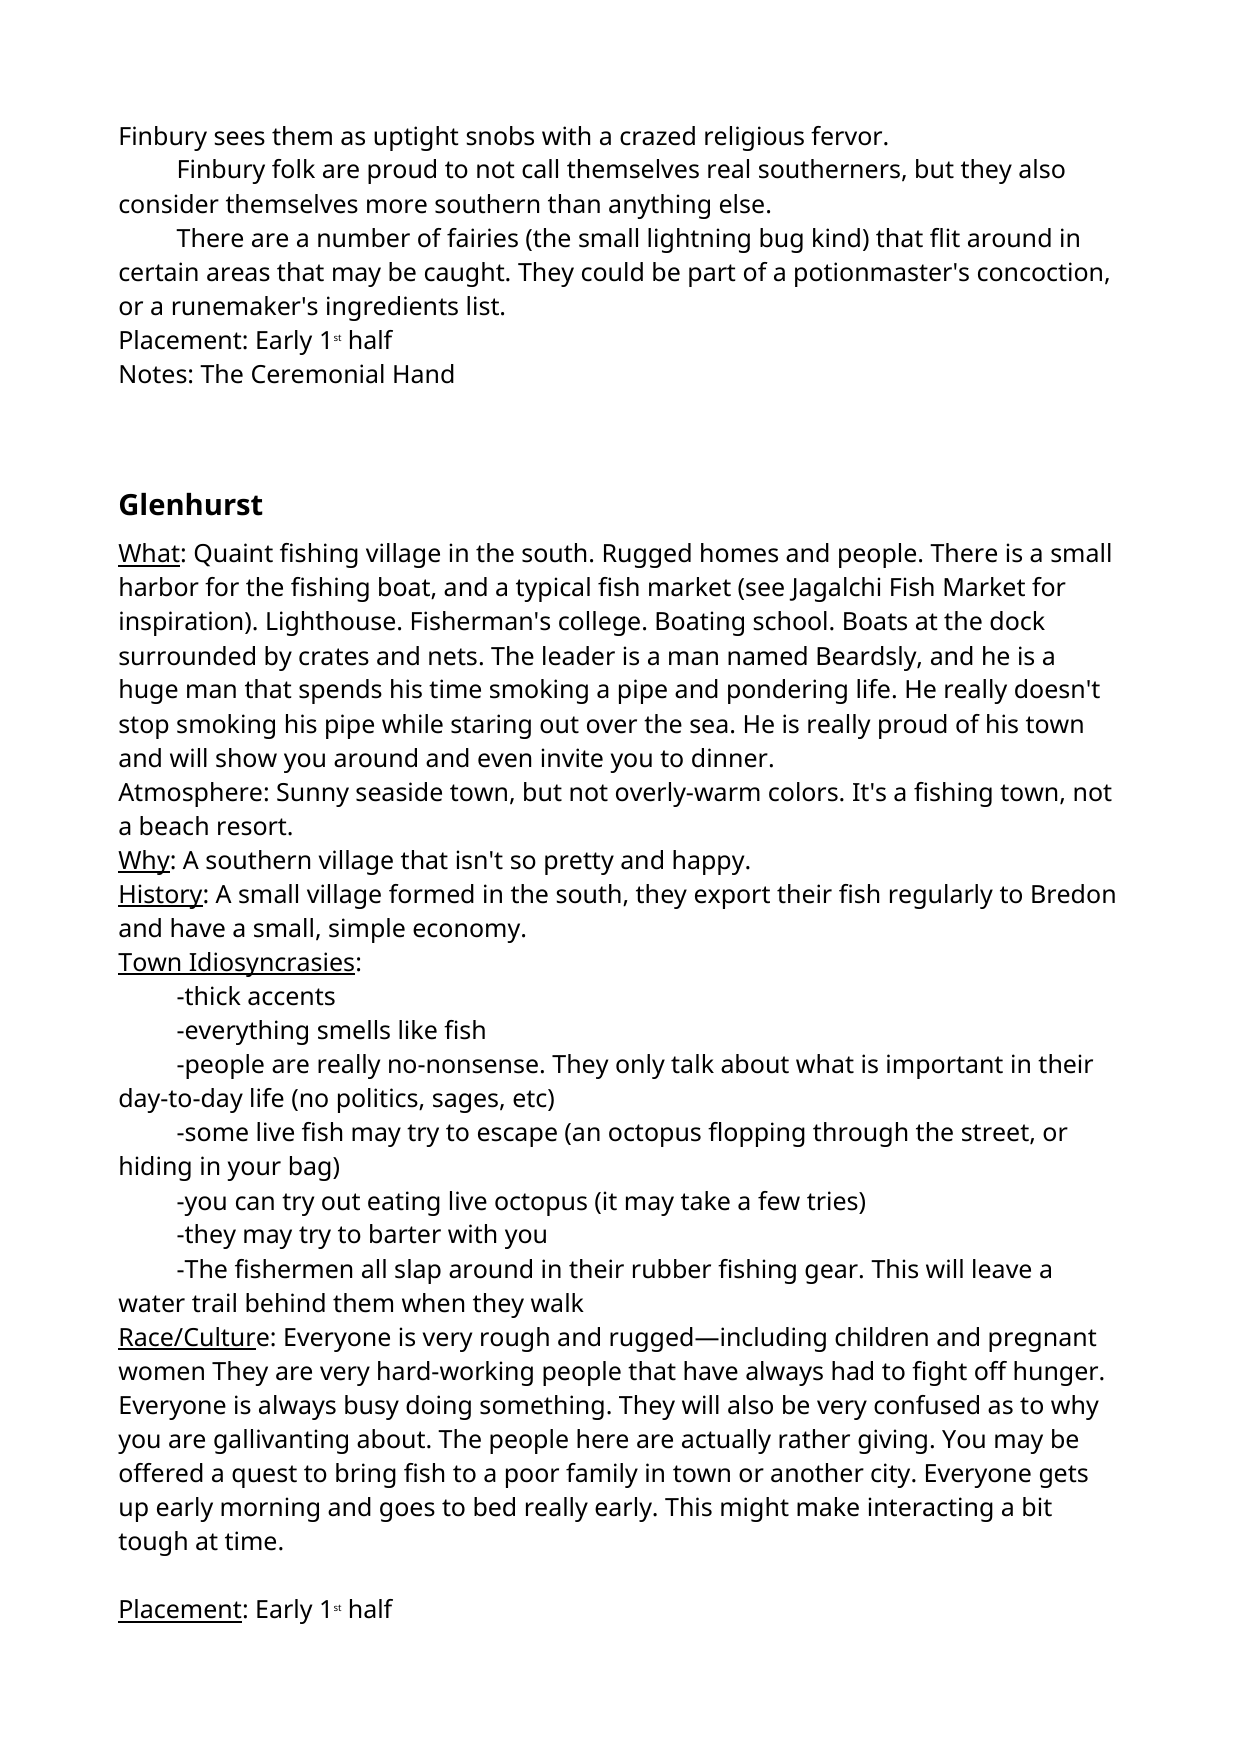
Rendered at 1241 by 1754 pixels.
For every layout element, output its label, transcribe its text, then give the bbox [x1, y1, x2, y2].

text Finbury sees them as uptight snobs with a crazed religious fervor. [118, 118, 1122, 152]
text -The fishermen all slap around in their rubber fishing gear. This will leave a water trail behind them when they walk [118, 1251, 1122, 1319]
text What: Quaint fishing village in the south. Rugged homes and people. There is a small harbor for the fishing boat, and a typical fish market (see Jagalchi Fish Market for inspiration). Lighthouse. Fisherman's college. Boating school. Boats at the dock surrounded by crates and nets. The leader is a man named Beardsly, and he is a huge man that spends his time smoking a pipe and pondering life. He really doesn't stop smoking his pipe while staring out over the sea. He is really proud of his town and will show you around and even invite you to dinner. [118, 536, 1122, 774]
text -thick accents [118, 979, 1122, 1013]
text Finbury folk are proud to not call themselves real southerners, but they also consider themselves more southern than anything else. [118, 152, 1122, 220]
text There are a number of fairies (the small lightning bug kind) that flit around in certain areas that may be caught. They could be part of a potionmaster's concoction, or a runemaker's ingredients list. [118, 220, 1122, 322]
text Placement: Early 1st half [118, 1592, 1122, 1626]
text Town Idiosyncrasies: [118, 945, 1122, 979]
text Glenhurst [118, 484, 1122, 523]
text Placement: Early 1st half [118, 322, 1122, 357]
text -they may try to barter with you [118, 1217, 1122, 1251]
text Race/Culture: Everyone is very rough and rugged—including children and pregnant women They are very hard-working people that have always had to fight off hunger. Everyone is always busy doing something. They will also be very confused as to why you are gallivanting about. The people here are actually rather giving. You may be offered a quest to bring fish to a poor family in town or another city. Everyone gets up early morning and goes to bed really early. This might make interacting a bit tough at time. [118, 1319, 1122, 1558]
text -people are really no-nonsense. They only talk about what is important in their day-to-day life (no politics, sages, etc) [118, 1047, 1122, 1115]
text -you can try out eating live octopus (it may take a few tries) [118, 1183, 1122, 1217]
text History: A small village formed in the south, they export their fish regularly to Bredon and have a small, simple economy. [118, 877, 1122, 945]
text -some live fish may try to escape (an octopus flopping through the street, or hiding in your bag) [118, 1115, 1122, 1183]
text -everything smells like fish [118, 1013, 1122, 1047]
text Notes: The Ceremonial Hand [118, 357, 1122, 391]
text Atmosphere: Sunny seaside town, but not overly-warm colors. It's a fishing town, not a beach resort. [118, 774, 1122, 842]
text Why: A southern village that isn't so pretty and happy. [118, 842, 1122, 877]
